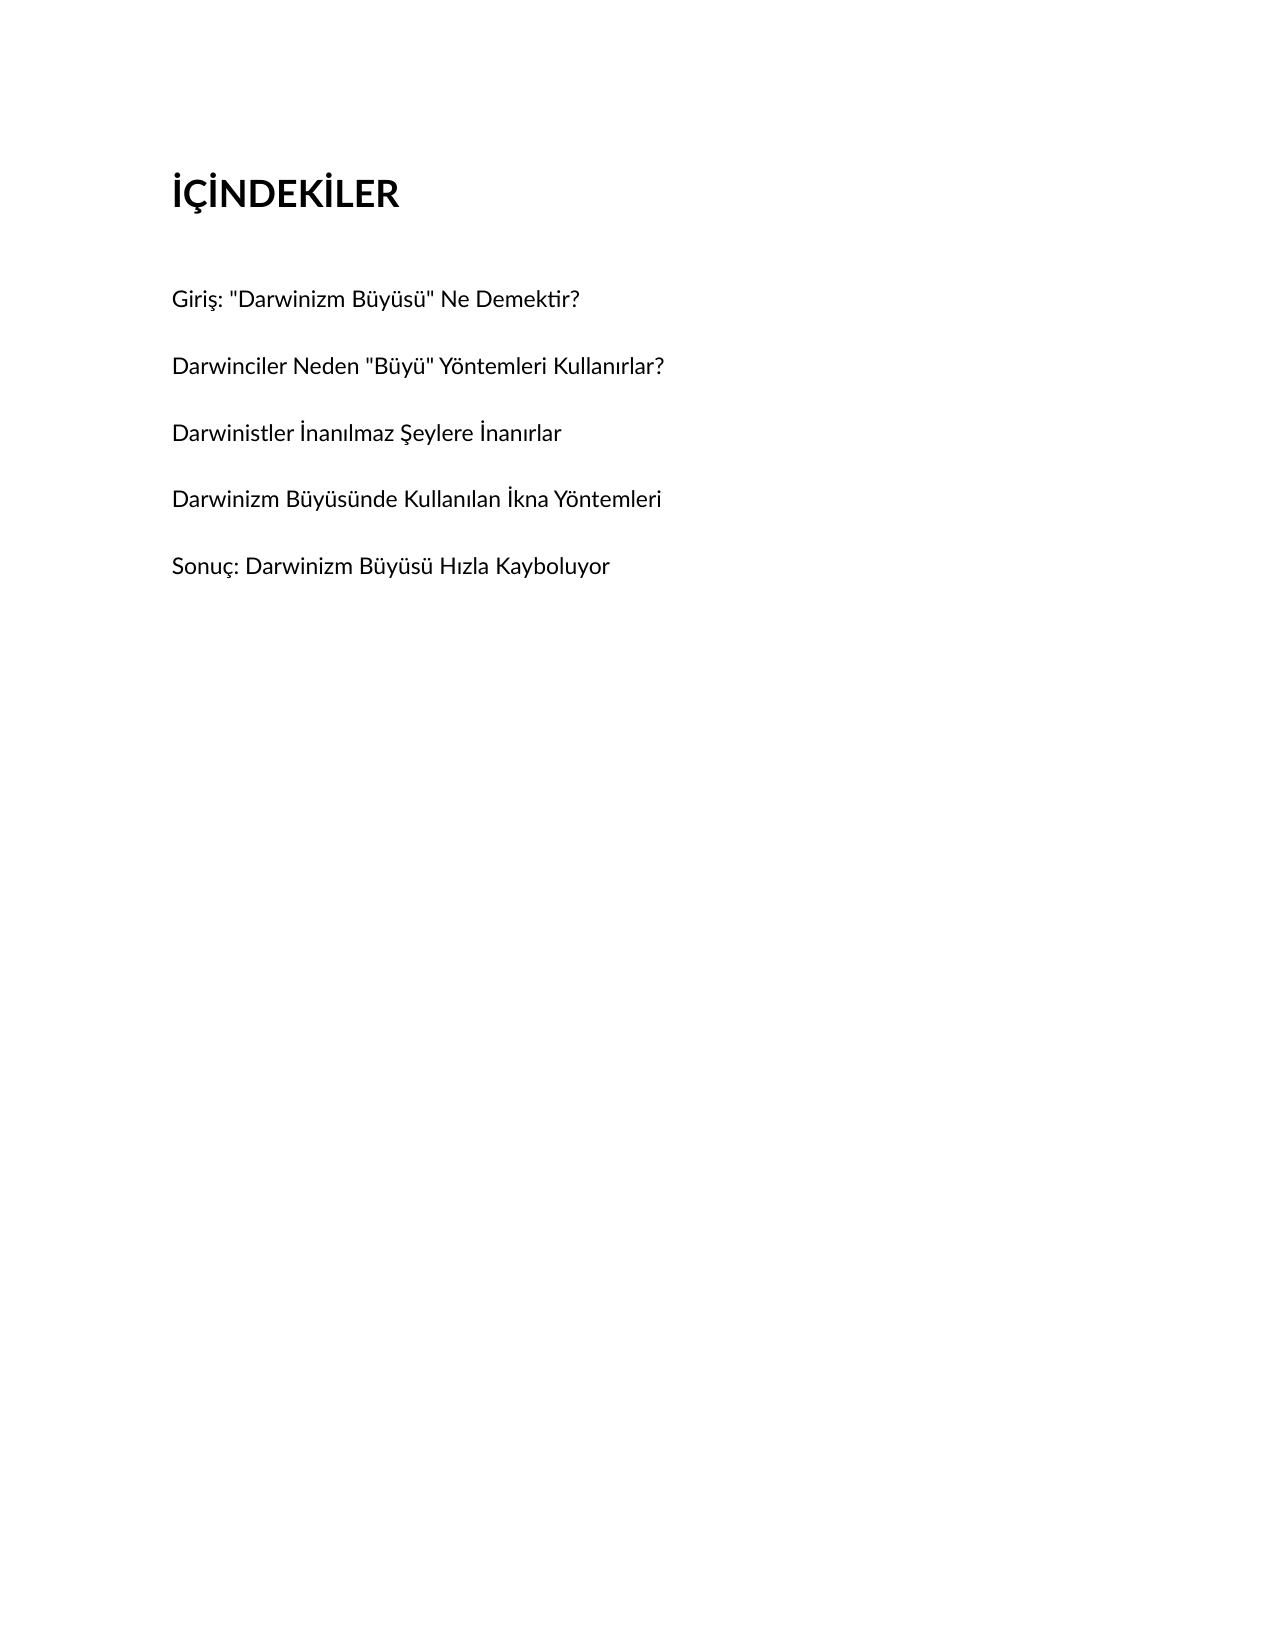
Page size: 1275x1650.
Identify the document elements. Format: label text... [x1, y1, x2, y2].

text İÇİNDEKİLER [189, 181, 1145, 214]
text İÇİNDEKİLER [255, 184, 269, 203]
text Darwinciler Neden "Büyü" Yöntemleri Kullanırlar? [112, 348, 1145, 381]
text Giriş: "Darwinizm Büyüsü" Ne Demektir? [112, 281, 1145, 314]
text İÇİNDEKİLER [112, 181, 197, 214]
text Sonuç: Darwinizm Büyüsü Hızla Kayboluyor [112, 548, 1145, 581]
text Darwinistler İnanılmaz Şeylere İnanırlar [112, 414, 1145, 448]
text Darwinizm Büyüsünde Kullanılan İkna Yöntemleri [112, 481, 1145, 514]
